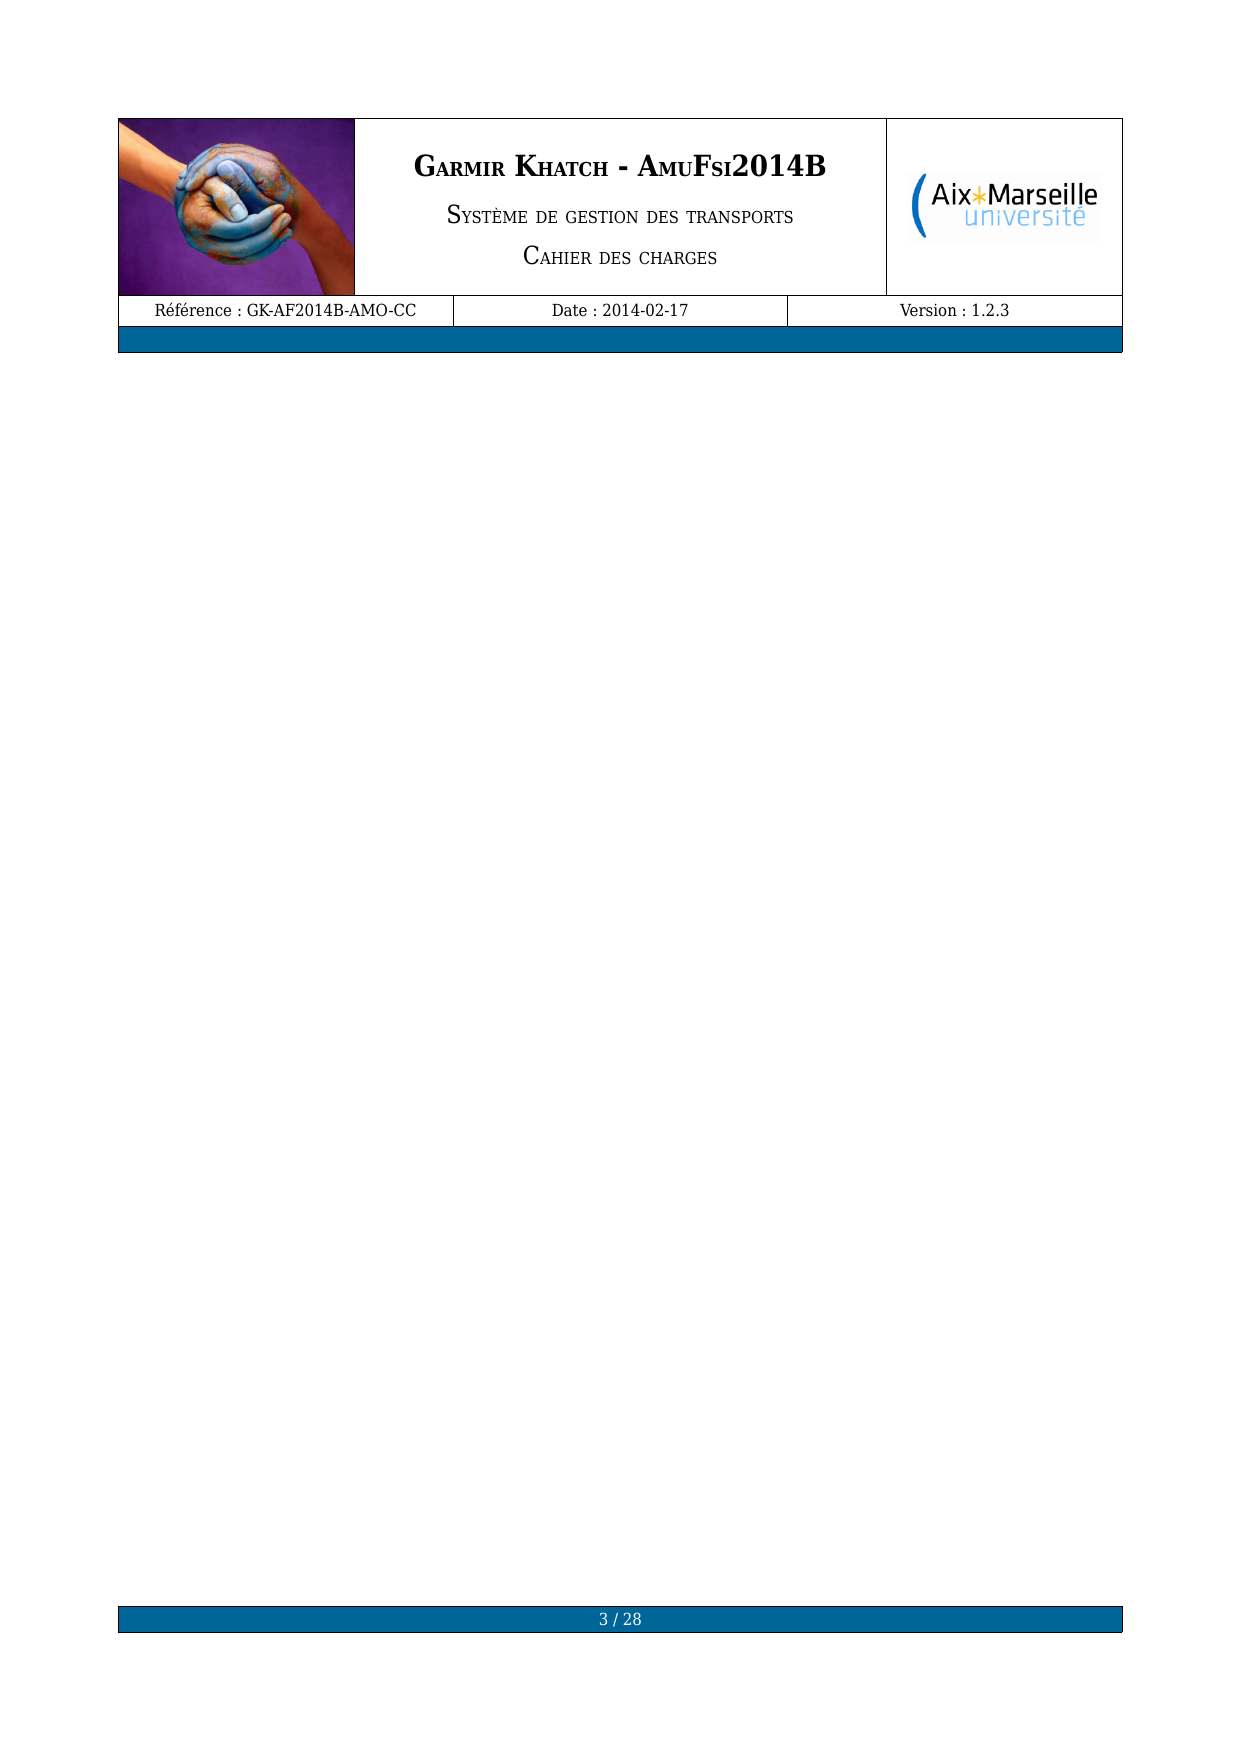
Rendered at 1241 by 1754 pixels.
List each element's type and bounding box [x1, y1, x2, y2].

picture [887, 126, 1122, 288]
picture [119, 119, 354, 295]
